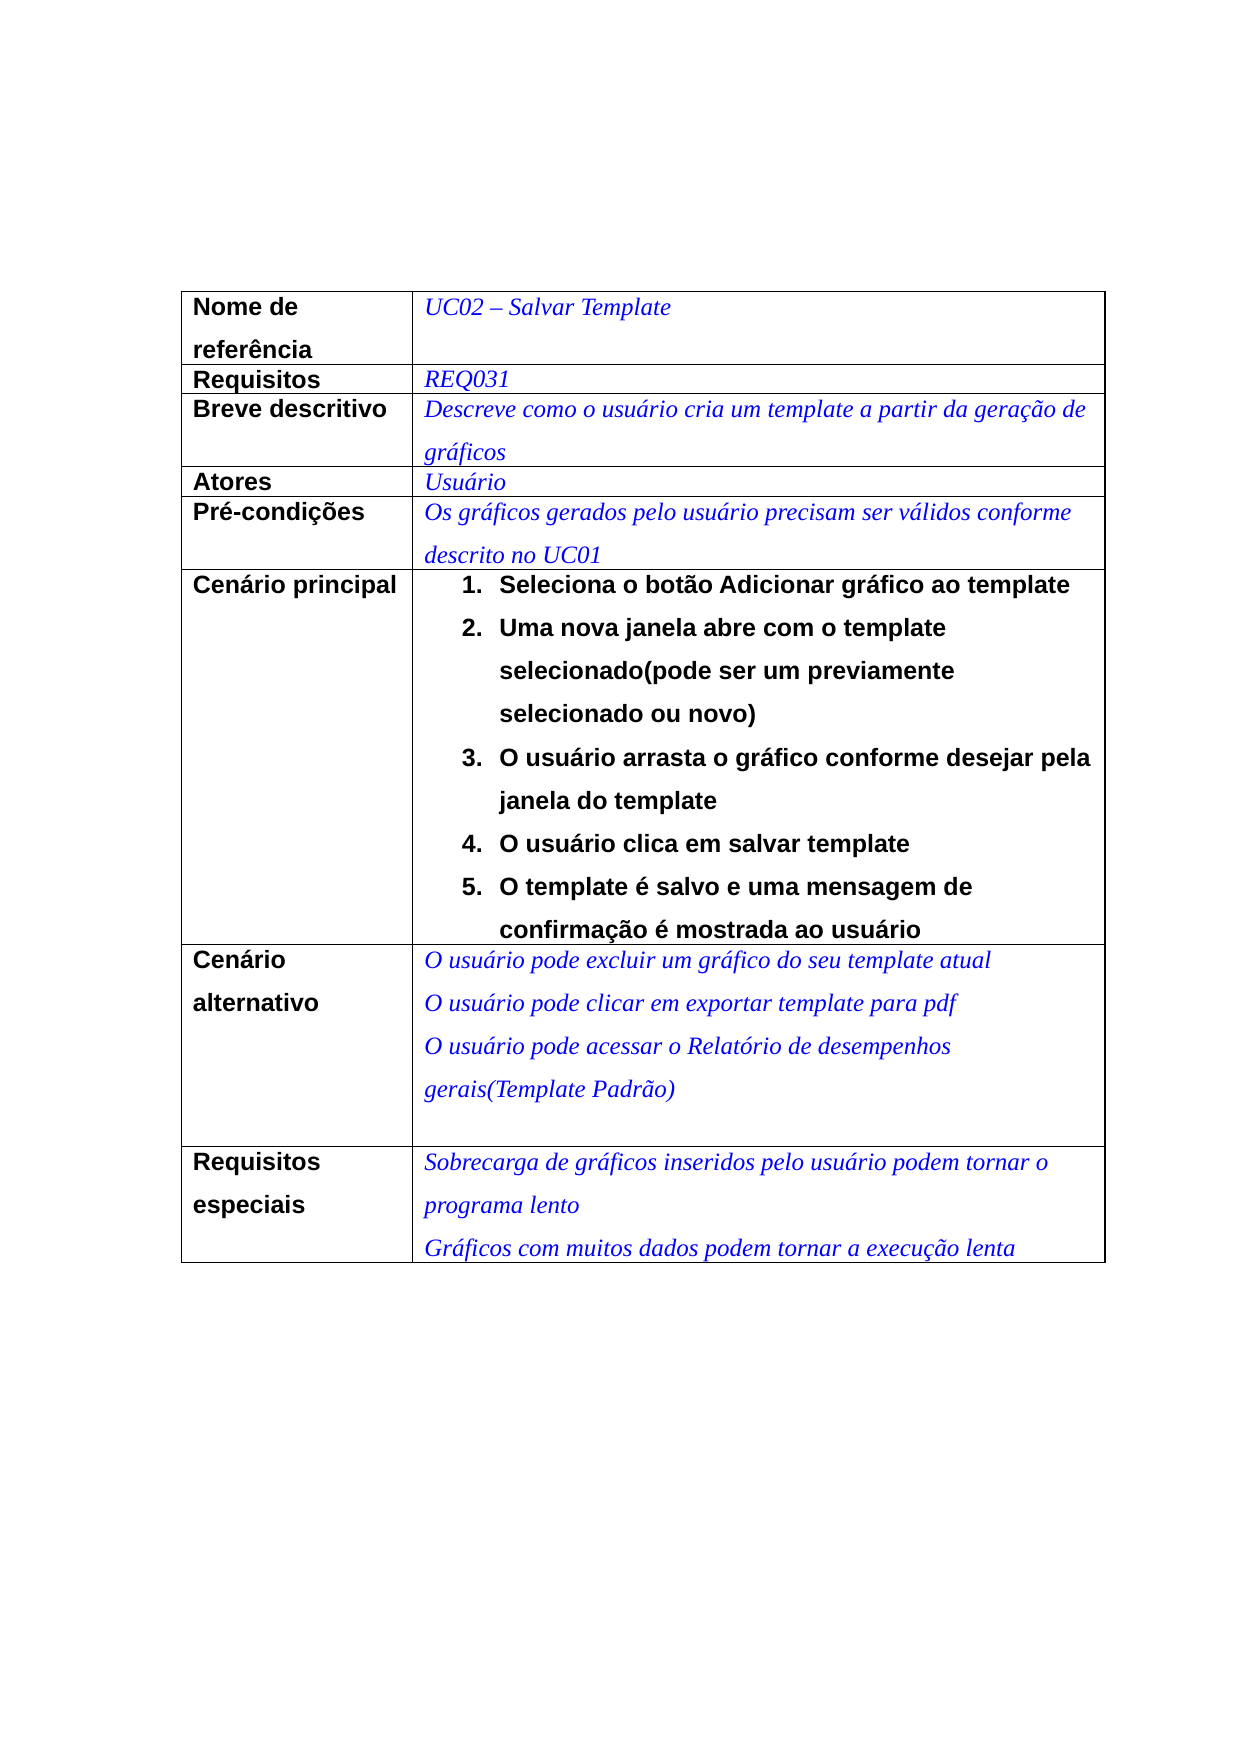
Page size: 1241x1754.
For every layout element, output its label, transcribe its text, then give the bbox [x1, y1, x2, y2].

table_cell O usuário pode excluir um gráfico do seu template atual O usuário pode clicar em exportar template para pdf O usuário pode acessar o Relatório de desempenhos gerais(Template Padrão) [413, 945, 1104, 1146]
table_cell Cenário alternativo [182, 945, 412, 1146]
table_cell Breve descritivo [182, 394, 412, 466]
table_cell Descreve como o usuário cria um template a partir da geração de gráficos [413, 394, 1104, 466]
table_cell REQ031 [413, 365, 1104, 393]
table_cell Atores [182, 467, 412, 496]
table_cell Sobrecarga de gráficos inseridos pelo usuário podem tornar o programa lento Gráficos com muitos dados podem tornar a execução lenta [413, 1147, 1104, 1262]
table_cell Os gráficos gerados pelo usuário precisam ser válidos conforme descrito no UC01 [413, 497, 1104, 569]
table_cell Pré-condições [182, 497, 412, 569]
table_cell Requisitos especiais [182, 1147, 412, 1262]
table_header UC02 – Salvar Template [413, 292, 1104, 363]
table_cell Usuário [413, 467, 1104, 496]
table_cell Cenário principal [182, 570, 412, 944]
table_cell Requisitos [182, 365, 412, 393]
table_header Nome de referência [182, 292, 412, 363]
table_cell Seleciona o botão Adicionar gráfico ao template Uma nova janela abre com o template selecionado(pode ser um previamente selecionado ou novo) O usuário arrasta o gráfico conforme desejar pela janela do template O usuário clica em salvar template O template é salvo e uma mensagem de confirmação é mostrada ao usuário [413, 570, 1104, 944]
